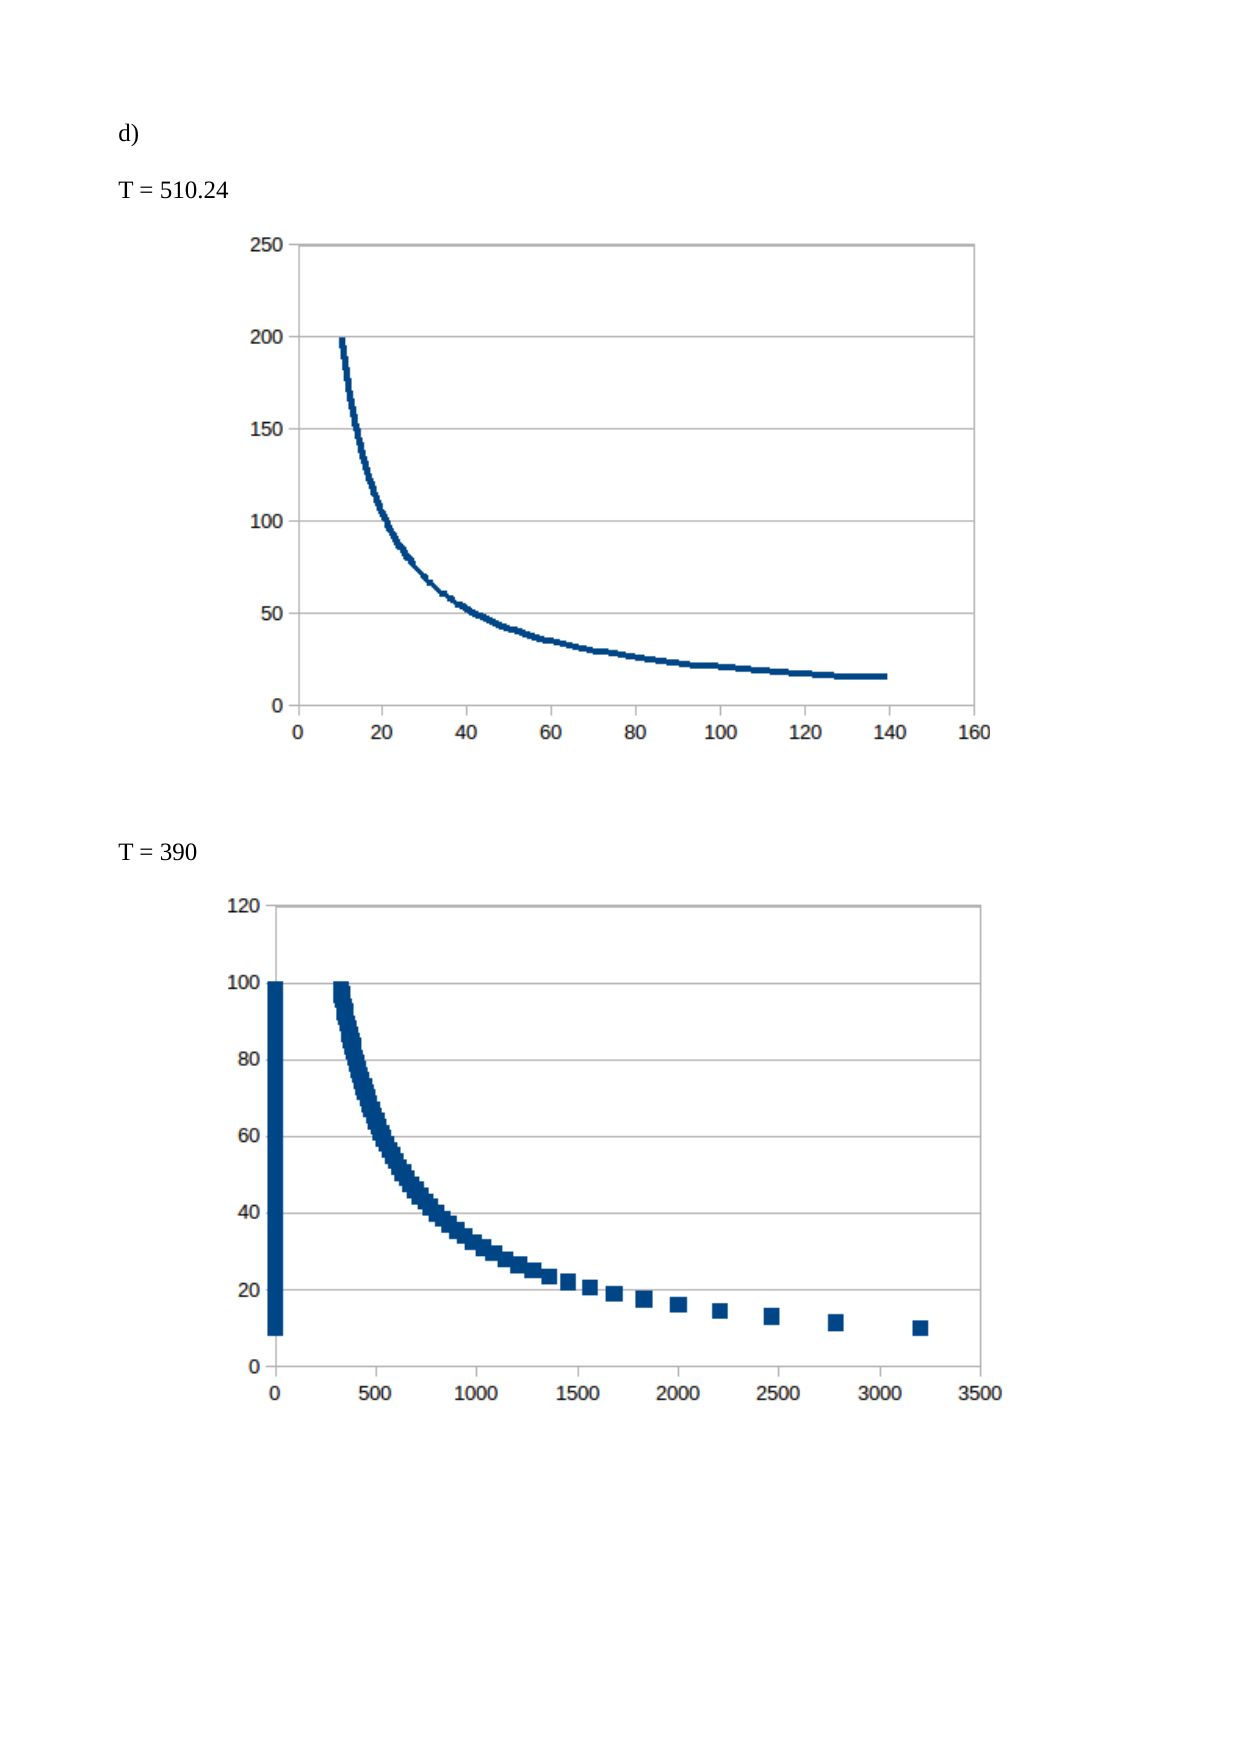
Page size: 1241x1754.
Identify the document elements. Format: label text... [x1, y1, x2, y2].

text T = 510.24 [118, 176, 1122, 204]
text T = 390 [118, 837, 1122, 866]
text d) [118, 118, 1122, 147]
picture [227, 894, 1013, 1405]
picture [250, 233, 990, 744]
